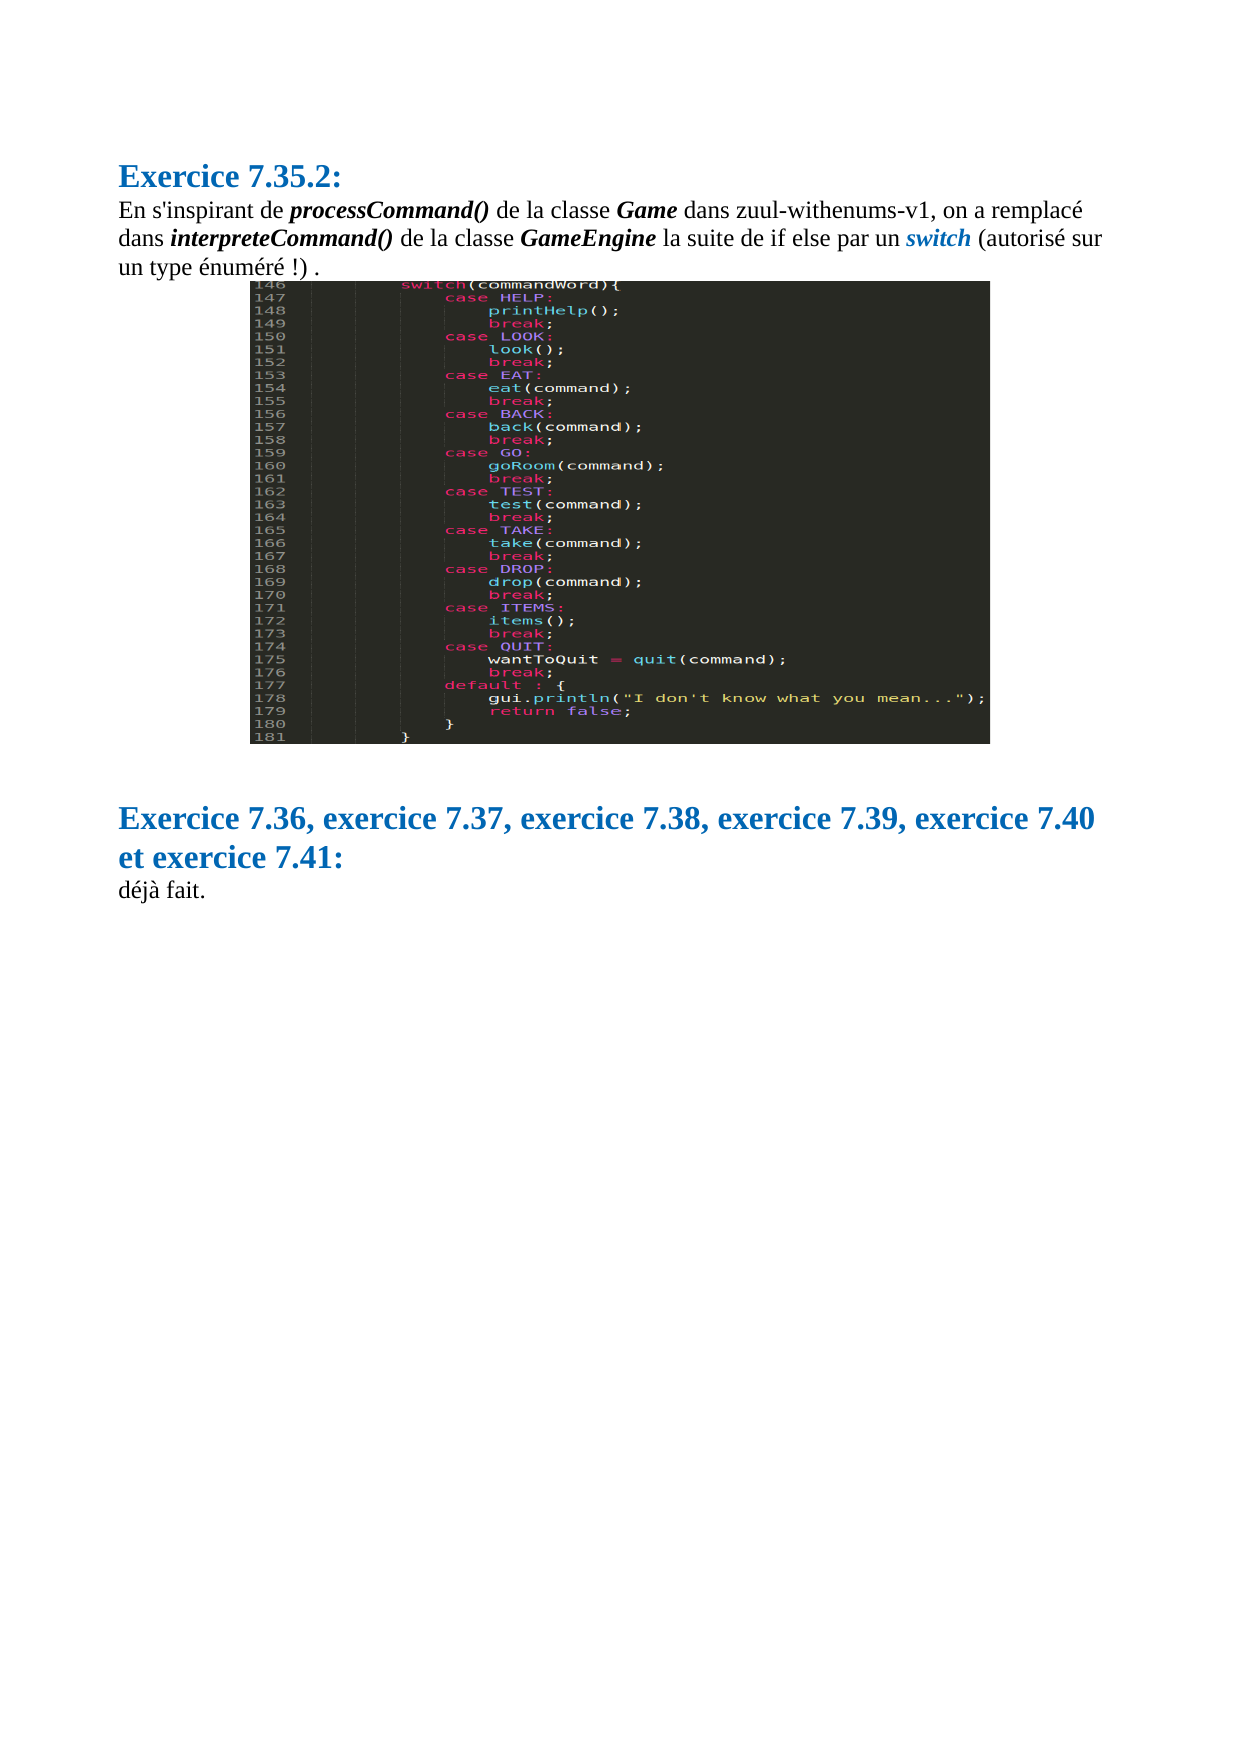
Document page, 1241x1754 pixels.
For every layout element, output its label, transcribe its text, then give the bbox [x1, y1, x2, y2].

text En s'inspirant de processCommand() de la classe Game dans zuul-withenums-v1, on a remplacé dans interpreteCommand() de la classe GameEngine la suite de if else par un switch (autorisé sur un type énuméré !) . [118, 195, 1122, 281]
text Exercice 7.35.2: [118, 156, 1122, 195]
text Exercice 7.36, exercice 7.37, exercice 7.38, exercice 7.39, exercice 7.40 et exercice 7.41: [118, 798, 1122, 875]
text déjà fait. [118, 875, 1122, 904]
picture [250, 281, 991, 744]
